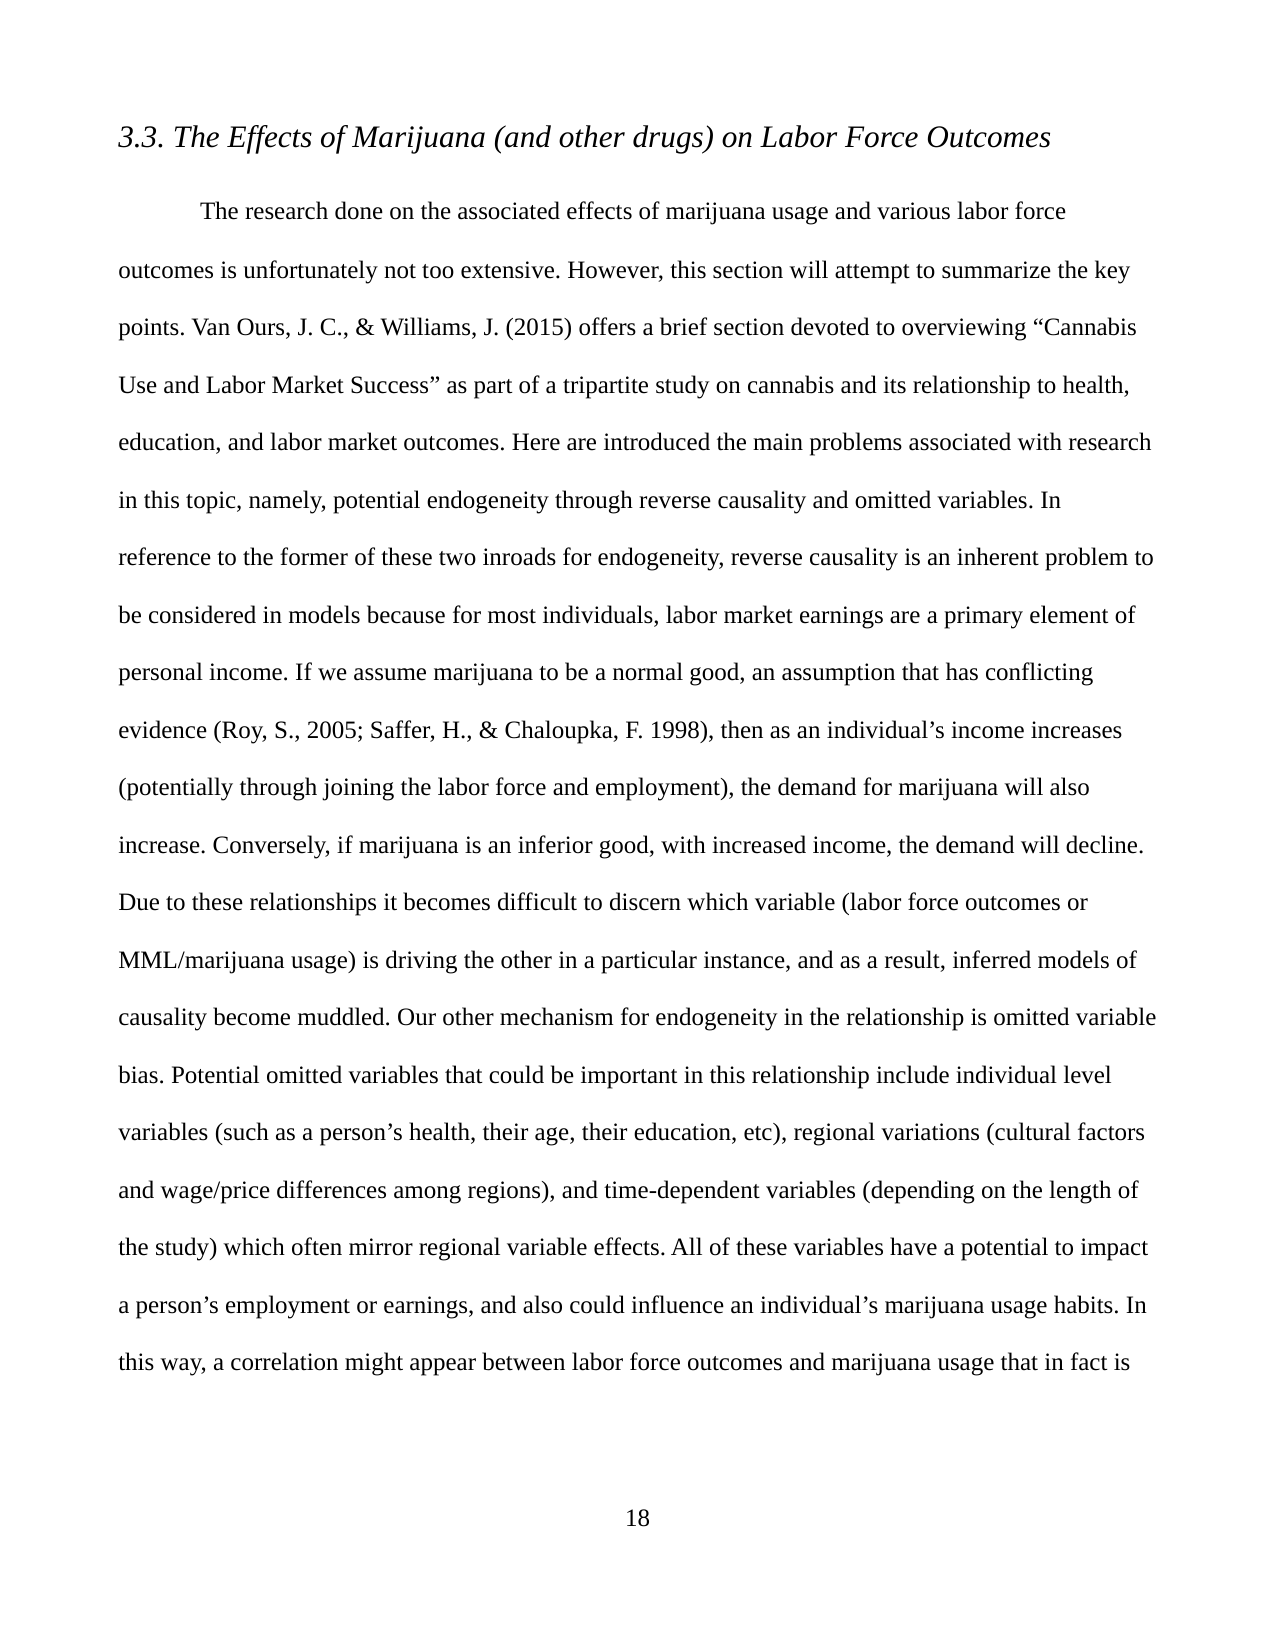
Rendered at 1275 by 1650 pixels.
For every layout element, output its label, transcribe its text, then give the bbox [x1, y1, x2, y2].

text 3.3. The Effects of Marijuana (and other drugs) on Labor Force Outcomes [118, 118, 1157, 154]
text The research done on the associated effects of marijuana usage and various labor force outcomes is unfortunately not too extensive. However, this section will attempt to summarize the key points. Van Ours, J. C., & Williams, J. (2015) offers a brief section devoted to overviewing “Cannabis Use and Labor Market Success” as part of a tripartite study on cannabis and its relationship to health, education, and labor market outcomes. Here are introduced the main problems associated with research in this topic, namely, potential endogeneity through reverse causality and omitted variables. In reference to the former of these two inroads for endogeneity, reverse causality is an inherent problem to be considered in models because for most individuals, labor market earnings are a primary element of personal income. If we assume marijuana to be a normal good, an assumption that has conflicting evidence (Roy, S., 2005; Saffer, H., & Chaloupka, F. 1998), then as an individual’s income increases (potentially through joining the labor force and employment), the demand for marijuana will also increase. Conversely, if marijuana is an inferior good, with increased income, the demand will decline. Due to these relationships it becomes difficult to discern which variable (labor force outcomes or MML/marijuana usage) is driving the other in a particular instance, and as a result, inferred models of causality become muddled. Our other mechanism for endogeneity in the relationship is omitted variable bias. Potential omitted variables that could be important in this relationship include individual level variables (such as a person’s health, their age, their education, etc), regional variations (cultural factors and wage/price differences among regions), and time-dependent variables (depending on the length of the study) which often mirror regional variable effects. All of these variables have a potential to impact a person’s employment or earnings, and also could influence an individual’s marijuana usage habits. In this way, a correlation might appear between labor force outcomes and marijuana usage that in fact is [118, 190, 1157, 1376]
